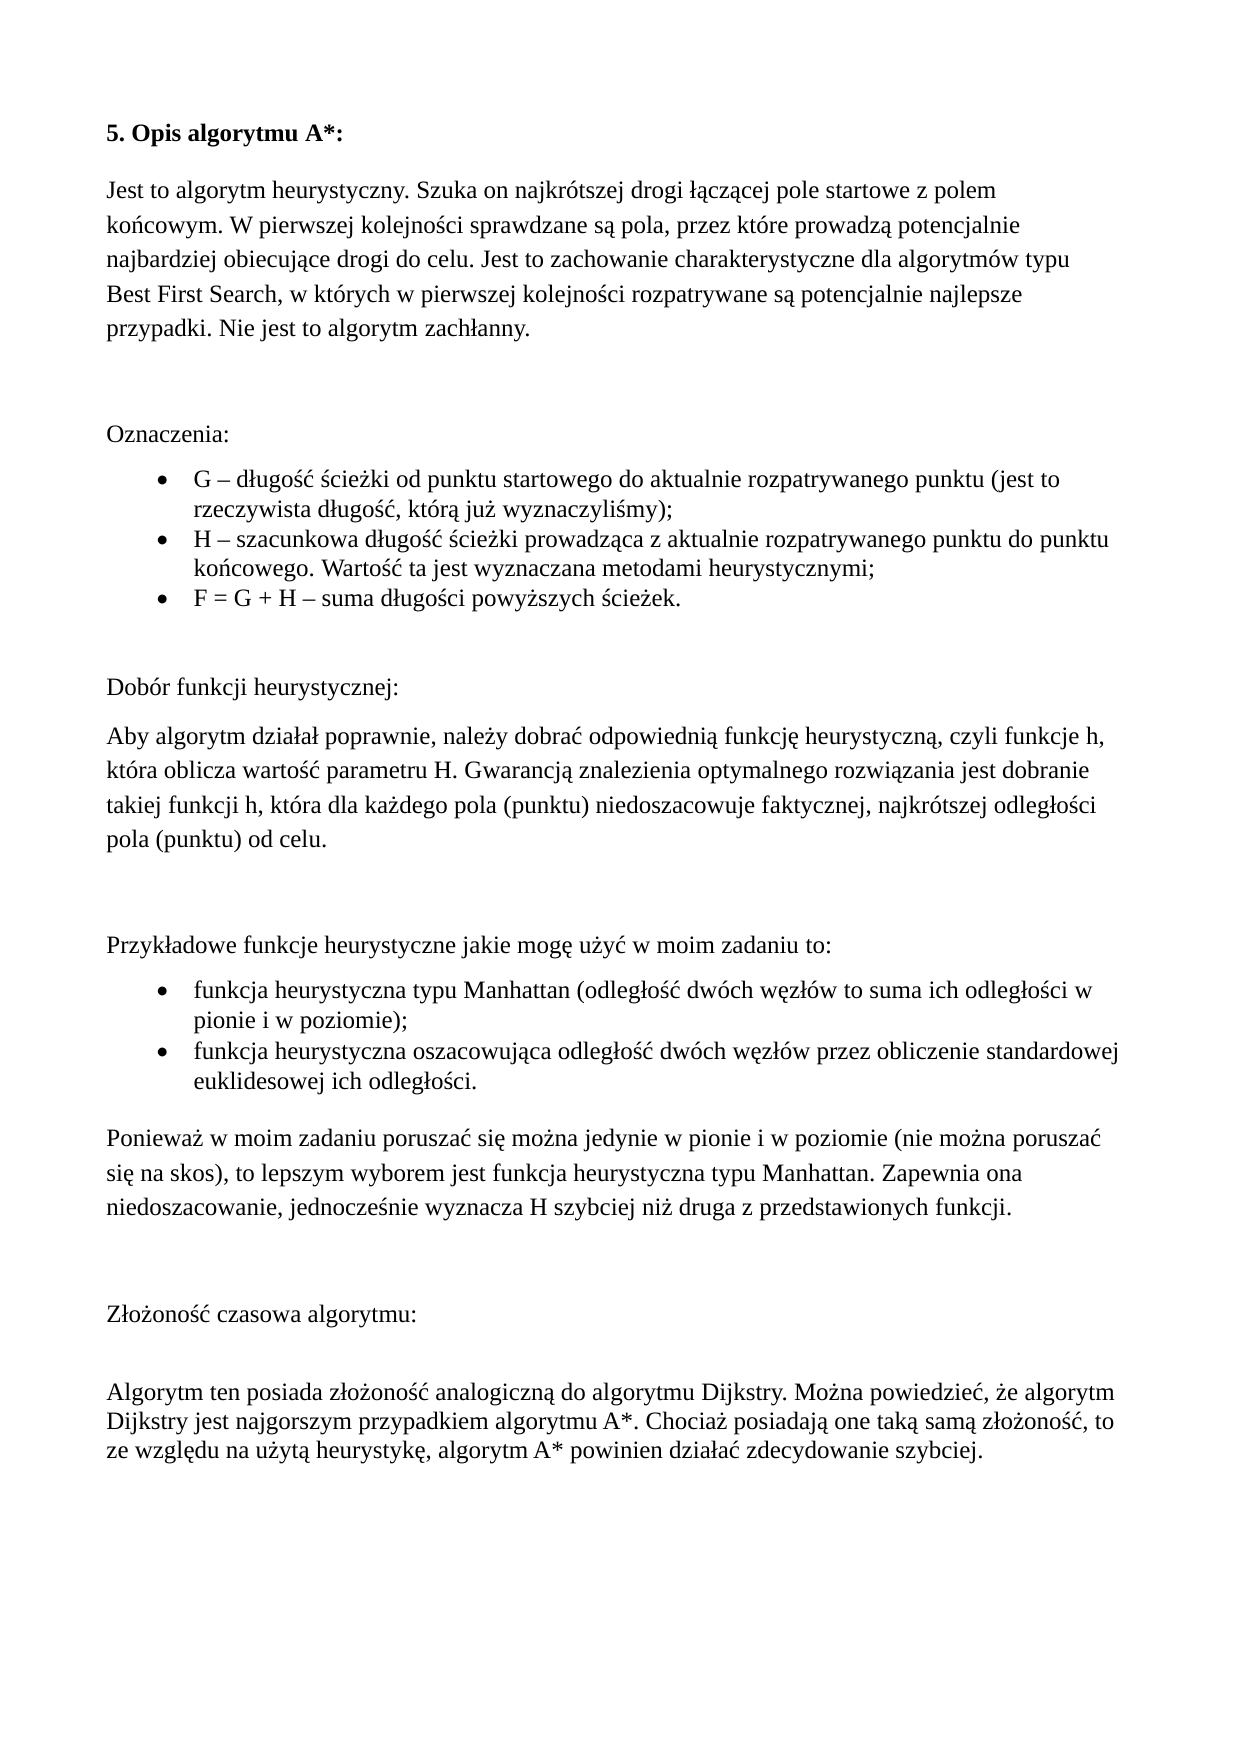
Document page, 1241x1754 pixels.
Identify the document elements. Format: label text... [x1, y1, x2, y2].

text Przykładowe funkcje heurystyczne jakie mogę użyć w moim zadaniu to: [106, 931, 1118, 959]
text końcowego. Wartość ta jest wyznaczana metodami heurystycznymi; [193, 554, 1118, 583]
subtitle 5. Opis algorytmu A*: [106, 118, 1132, 147]
list funkcja heurystyczna oszacowująca odległość dwóch węzłów przez obliczenie standardowej euklidesowej ich odległości. [156, 1035, 1120, 1095]
text Złożoność czasowa algorytmu: [106, 1299, 1118, 1328]
text Jest to algorytm heurystyczny. Szuka on najkrótszej drogi łączącej pole startowe z polem końcowym. W pierwszej kolejności sprawdzane są pola, przez które prowadzą potencjalnie najbardziej obiecujące drogi do celu. Jest to zachowanie charakterystyczne dla algorytmów typu Best First Search, w których w pierwszej kolejności rozpatrywane są potencjalnie najlepsze przypadki. Nie jest to algorytm zachłanny. [106, 176, 1118, 342]
list F = G + H – suma długości powyższych ścieżek. [156, 583, 1132, 613]
text Dobór funkcji heurystycznej: [106, 672, 1118, 700]
text Algorytm ten posiada złożoność analogiczną do algorytmu Dijkstry. Można powiedzieć, że algorytm Dijkstry jest najgorszym przypadkiem algorytmu A*. Chociaż posiadają one taką samą złożoność, to ze względu na użytą heurystykę, algorytm A* powinien działać zdecydowanie szybciej. [106, 1377, 1118, 1463]
list G – długość ścieżki od punktu startowego do aktualnie rozpatrywanego punktu (jest to rzeczywista długość, którą już wyznaczyliśmy); [156, 463, 1060, 523]
list funkcja heurystyczna typu Manhattan (odległość dwóch węzłów to suma ich odległości w pionie i w poziomie); [156, 974, 1093, 1034]
list H – szacunkowa długość ścieżki prowadząca z aktualnie rozpatrywanego punktu do punktu [156, 524, 1132, 553]
text Aby algorytm działał poprawnie, należy dobrać odpowiednią funkcję heurystyczną, czyli funkcje h, która oblicza wartość parametru H. Gwarancją znalezienia optymalnego rozwiązania jest dobranie takiej funkcji h, która dla każdego pola (punktu) niedoszacowuje faktycznej, najkrótszej odległości pola (punktu) od celu. [106, 721, 1118, 853]
text Oznaczenia: [106, 420, 1118, 449]
text Ponieważ w moim zadaniu poruszać się można jedynie w pionie i w poziomie (nie można poruszać się na skos), to lepszym wyborem jest funkcja heurystyczna typu Manhattan. Zapewnia ona niedoszacowanie, jednocześnie wyznacza H szybciej niż druga z przedstawionych funkcji. [106, 1123, 1118, 1221]
